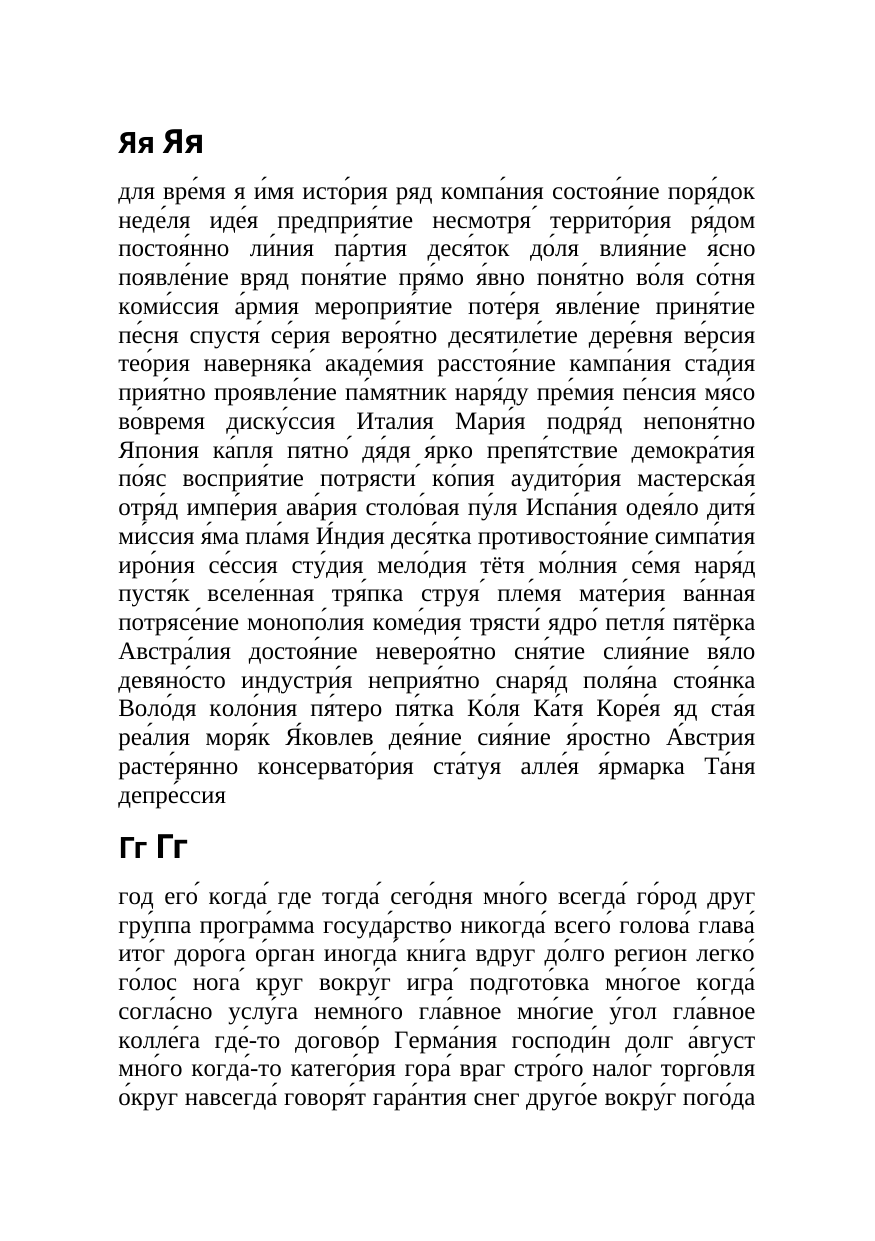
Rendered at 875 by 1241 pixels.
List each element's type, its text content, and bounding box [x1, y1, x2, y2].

text для вре́мя я и́мя исто́рия ряд компа́ния состоя́ние поря́док неде́ля иде́я предприя́тие несмотря́ террито́рия ря́дом постоя́нно ли́ния па́ртия деся́ток до́ля влия́ние я́сно появле́ние вряд поня́тие пря́мо я́вно поня́тно во́ля со́тня коми́ссия а́рмия мероприя́тие поте́ря явле́ние приня́тие пе́сня спустя́ се́рия вероя́тно десятиле́тие дере́вня ве́рсия тео́рия наверняка́ акаде́мия расстоя́ние кампа́ния ста́дия прия́тно проявле́ние па́мятник наря́ду пре́мия пе́нсия мя́со во́время диску́ссия Италия Мари́я подря́д непоня́тно Япония ка́пля пятно́ дя́дя я́рко препя́тствие демокра́тия по́яс восприя́тие потрясти́ ко́пия аудито́рия мастерска́я отря́д импе́рия ава́рия столо́вая пу́ля Испа́ния одея́ло дитя́ ми́ссия я́ма пла́мя И́ндия деся́тка противостоя́ние симпа́тия иро́ния се́ссия сту́дия мело́дия тётя мо́лния се́мя наря́д пустя́к вселе́нная тря́пка струя́ пле́мя мате́рия ва́нная потрясе́ние монопо́лия коме́дия трясти́ ядро́ петля́ пятёрка Австра́лия достоя́ние невероя́тно сня́тие слия́ние вя́ло девяно́сто индустри́я неприя́тно снаря́д поля́на стоя́нка Воло́дя коло́ния пя́теро пя́тка Ко́ля Ка́тя Коре́я яд ста́я реа́лия моря́к Я́ковлев дея́ние сия́ние я́ростно А́встрия расте́рянно консервато́рия ста́туя алле́я я́рмарка Та́ня депре́ссия [118, 176, 756, 808]
text год его́ когда́ где тогда́ сего́дня мно́го всегда́ го́род друг гру́ппа програ́мма госуда́рство никогда́ всего́ голова́ глава́ ито́г доро́га о́рган иногда́ кни́га вдруг до́лго регион легко́ го́лос нога́ круг вокру́г игра́ подгото́вка мно́гое когда́ согла́сно услу́га немно́го гла́вное мно́гие у́гол гла́вное колле́га где́-то догово́р Герма́ния господи́н долг а́вгуст мно́го когда́-то катего́рия гора́ враг стро́го нало́г торго́вля о́круг навсегда́ говоря́т гара́нтия снег друго́е вокру́г пого́да [118, 881, 756, 1111]
subtitle Гг Гг [118, 823, 756, 868]
subtitle Яя Яя [118, 118, 756, 163]
